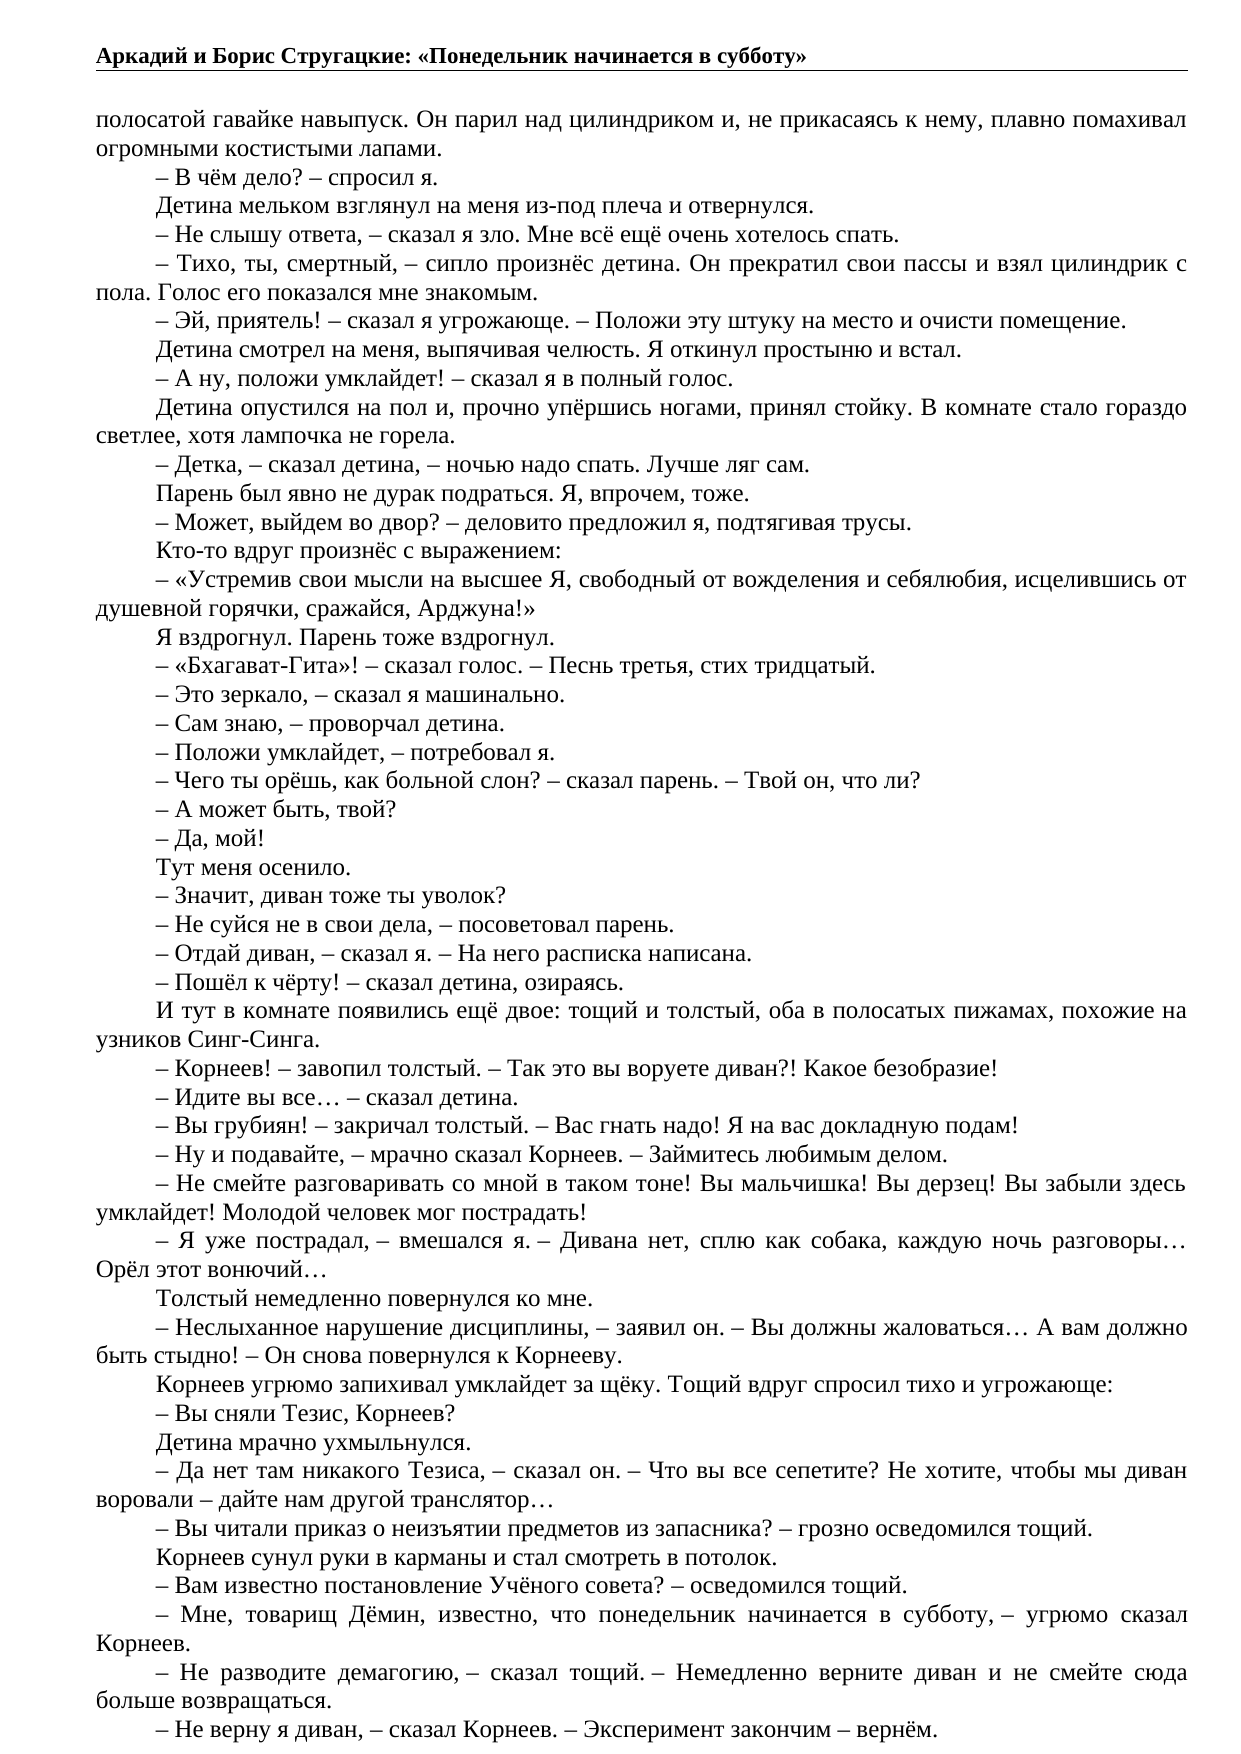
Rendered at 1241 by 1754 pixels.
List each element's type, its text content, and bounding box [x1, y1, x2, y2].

text – Ну и подавайте, – мрачно сказал Корнеев. – Займитесь любимым делом. [96, 1139, 1188, 1168]
text Толстый немедленно повернулся ко мне. [96, 1283, 1188, 1312]
text Детина смотрел на меня, выпячивая челюсть. Я откинул простыню и встал. [96, 334, 1188, 363]
text – Эй, приятель! – сказал я угрожающе. – Положи эту штуку на место и очисти помещение. [96, 305, 1188, 334]
text – Не верну я диван, – сказал Корнеев. – Эксперимент закончим – вернём. [96, 1714, 1188, 1743]
text Детина мрачно ухмыльнулся. [96, 1427, 1188, 1455]
text Я вздрогнул. Парень тоже вздрогнул. [96, 622, 1188, 650]
text Корнеев угрюмо запихивал умклайдет за щёку. Тощий вдруг спросил тихо и угрожающе: [96, 1369, 1188, 1398]
text – А ну, положи умклайдет! – сказал я в полный голос. [96, 363, 1188, 392]
text – Это зеркало, – сказал я машинально. [96, 679, 1188, 708]
text – Я уже пострадал, – вмешался я. – Дивана нет, сплю как собака, каждую ночь разговоры… Орёл этот вонючий… [96, 1225, 1188, 1283]
text – Отдай диван, – сказал я. – На него расписка написана. [96, 938, 1188, 967]
text – Детка, – сказал детина, – ночью надо спать. Лучше ляг сам. [96, 449, 1188, 478]
text – Не суйся не в свои дела, – посоветовал парень. [96, 909, 1188, 938]
text – Чего ты орёшь, как больной слон? – сказал парень. – Твой он, что ли? [96, 765, 1188, 794]
text – Да нет там никакого Тезиса, – сказал он. – Что вы все сепетите? Не хотите, чтобы мы диван воровали – дайте нам другой транслятор… [96, 1455, 1188, 1513]
text Детина мельком взглянул на меня из-под плеча и отвернулся. [96, 190, 1188, 219]
text – Мне, товарищ Дёмин, известно, что понедельник начинается в субботу, – угрюмо сказал Корнеев. [96, 1599, 1188, 1657]
text – А может быть, твой? [96, 794, 1188, 823]
text – Значит, диван тоже ты уволок? [96, 880, 1188, 909]
text – Корнеев! – завопил толстый. – Так это вы воруете диван?! Какое безобразие! [96, 1053, 1188, 1082]
text – Вам известно постановление Учёного совета? – осведомился тощий. [96, 1570, 1188, 1599]
text – Не разводите демагогию, – сказал тощий. – Немедленно верните диван и не смейте сюда больше возвращаться. [96, 1657, 1188, 1714]
text – Может, выйдем во двор? – деловито предложил я, подтягивая трусы. [96, 507, 1188, 535]
text Тут меня осенило. [96, 852, 1188, 880]
text Парень был явно не дурак подраться. Я, впрочем, тоже. [96, 478, 1188, 507]
text полосатой гавайке навыпуск. Он парил над цилиндриком и, не прикасаясь к нему, плавно помахивал огромными костистыми лапами. [96, 104, 1188, 162]
text – Вы сняли Тезис, Корнеев? [96, 1398, 1188, 1427]
text Корнеев сунул руки в карманы и стал смотреть в потолок. [96, 1542, 1188, 1570]
text Кто-то вдруг произнёс с выражением: [96, 535, 1188, 564]
text – «Бхагават-Гита»! – сказал голос. – Песнь третья, стих тридцатый. [96, 650, 1188, 679]
text – Пошёл к чёрту! – сказал детина, озираясь. [96, 967, 1188, 995]
text – Сам знаю, – проворчал детина. [96, 708, 1188, 737]
text – Тихо, ты, смертный, – сипло произнёс детина. Он прекратил свои пассы и взял цилиндрик с пола. Голос его показался мне знакомым. [96, 248, 1188, 305]
text – Положи умклайдет, – потребовал я. [96, 737, 1188, 765]
text – Да, мой! [96, 823, 1188, 852]
text – Неслыханное нарушение дисциплины, – заявил он. – Вы должны жаловаться… А вам должно быть стыдно! – Он снова повернулся к Корнееву. [96, 1312, 1188, 1369]
text – Вы читали приказ о неизъятии предметов из запасника? – грозно осведомился тощий. [96, 1513, 1188, 1542]
text – В чём дело? – спросил я. [96, 162, 1188, 190]
text – «Устремив свои мысли на высшее Я, свободный от вожделения и себялюбия, исцелившись от душевной горячки, сражайся, Арджуна!» [96, 564, 1188, 622]
text – Вы грубиян! – закричал толстый. – Вас гнать надо! Я на вас докладную подам! [96, 1110, 1188, 1139]
text – Идите вы все… – сказал детина. [96, 1082, 1188, 1110]
text – Не смейте разговаривать со мной в таком тоне! Вы мальчишка! Вы дерзец! Вы забыли здесь умклайдет! Молодой человек мог пострадать! [96, 1168, 1188, 1225]
text – Не слышу ответа, – сказал я зло. Мне всё ещё очень хотелось спать. [96, 219, 1188, 248]
text Детина опустился на пол и, прочно упёршись ногами, принял стойку. В комнате стало гораздо светлее, хотя лампочка не горела. [96, 392, 1188, 449]
text И тут в комнате появились ещё двое: тощий и толстый, оба в полосатых пижамах, похожие на узников Синг-Синга. [96, 995, 1188, 1053]
